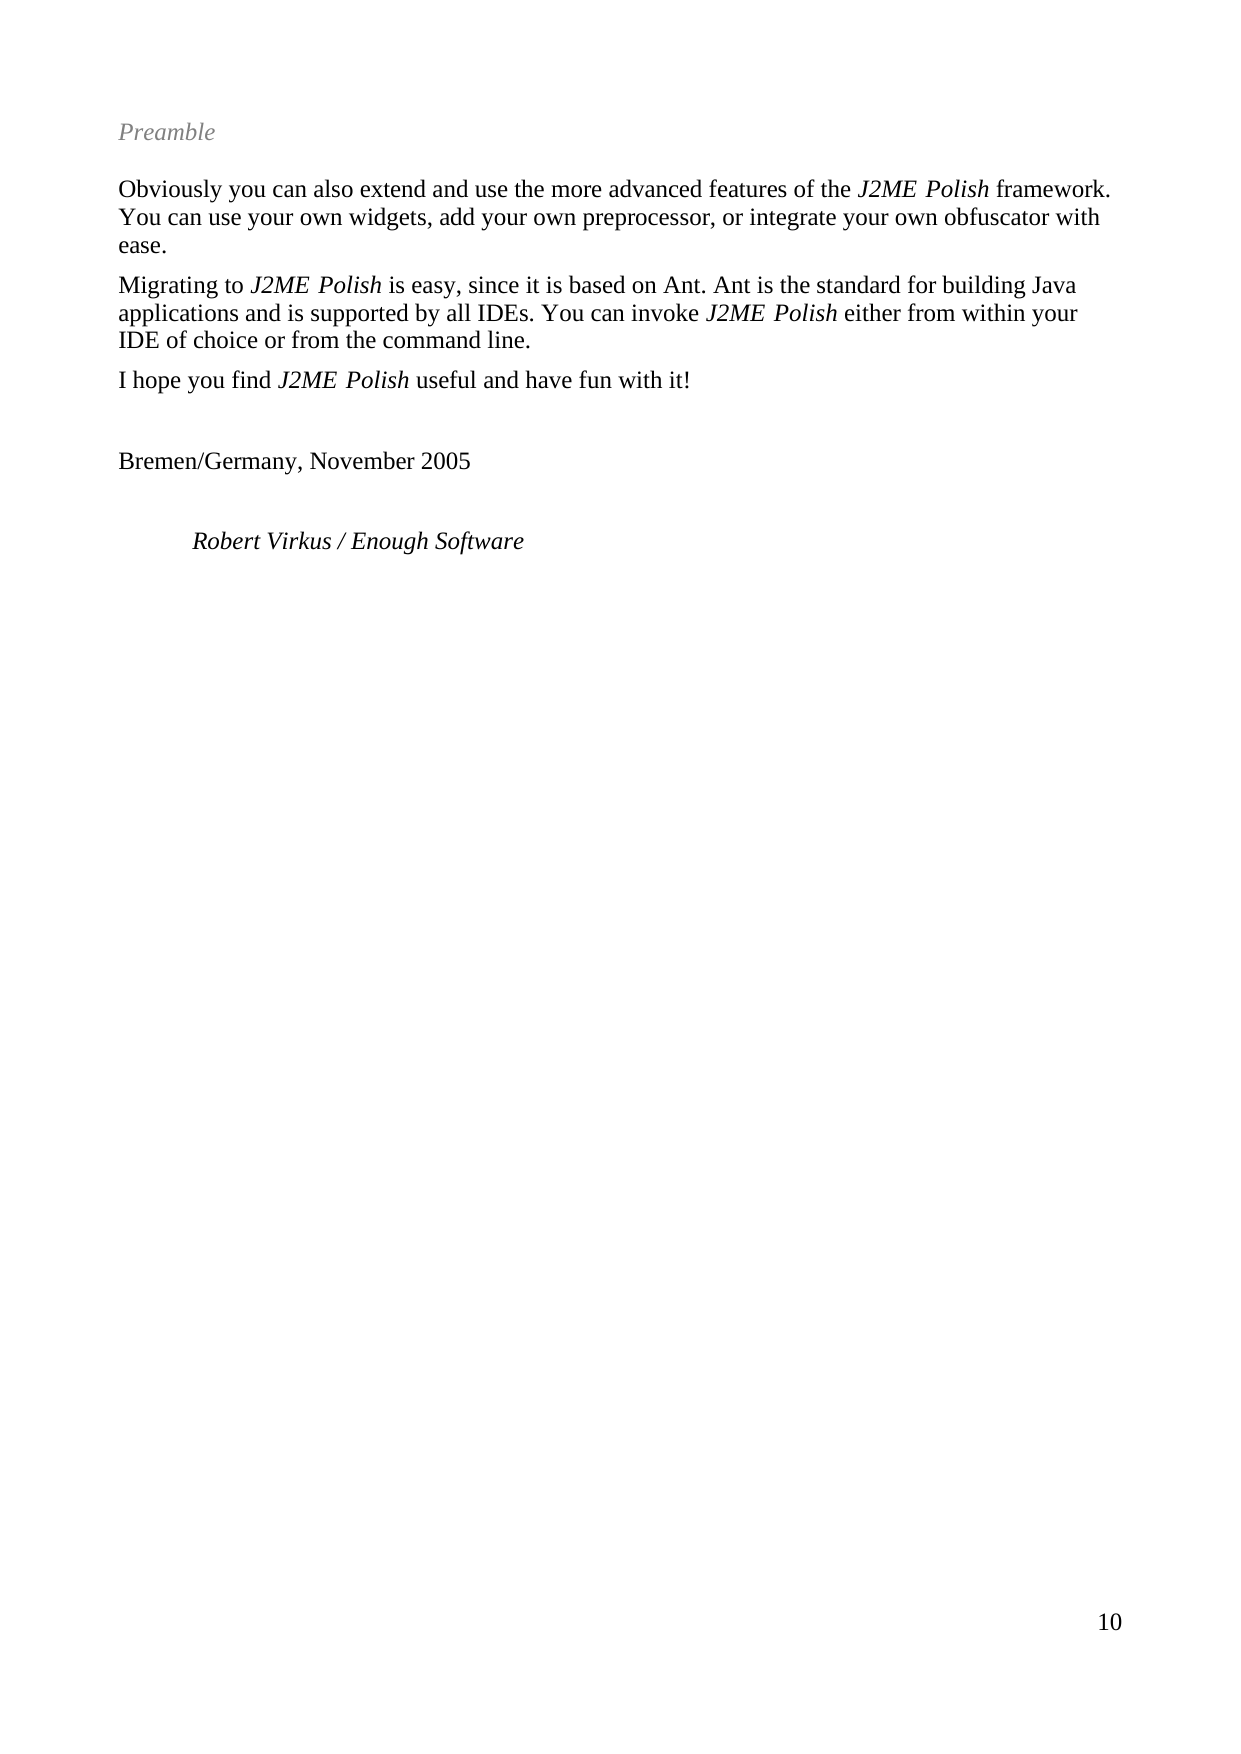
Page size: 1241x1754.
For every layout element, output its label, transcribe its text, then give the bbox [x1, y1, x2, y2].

text I hope you find J2ME Polish useful and have fun with it! [118, 367, 1122, 394]
text Obviously you can also extend and use the more advanced features of the J2ME Polish framework. You can use your own widgets, add your own preprocessor, or integrate your own obfuscator with ease. [118, 175, 1122, 258]
text Bremen/Germany, November 2005 [118, 447, 1122, 475]
text Migrating to J2ME Polish is easy, since it is based on Ant. Ant is the standard for building Java applications and is supported by all IDEs. You can invoke J2ME Polish either from within your IDE of choice or from the command line. [118, 271, 1122, 354]
text Robert Virkus / Enough Software [118, 527, 1122, 555]
